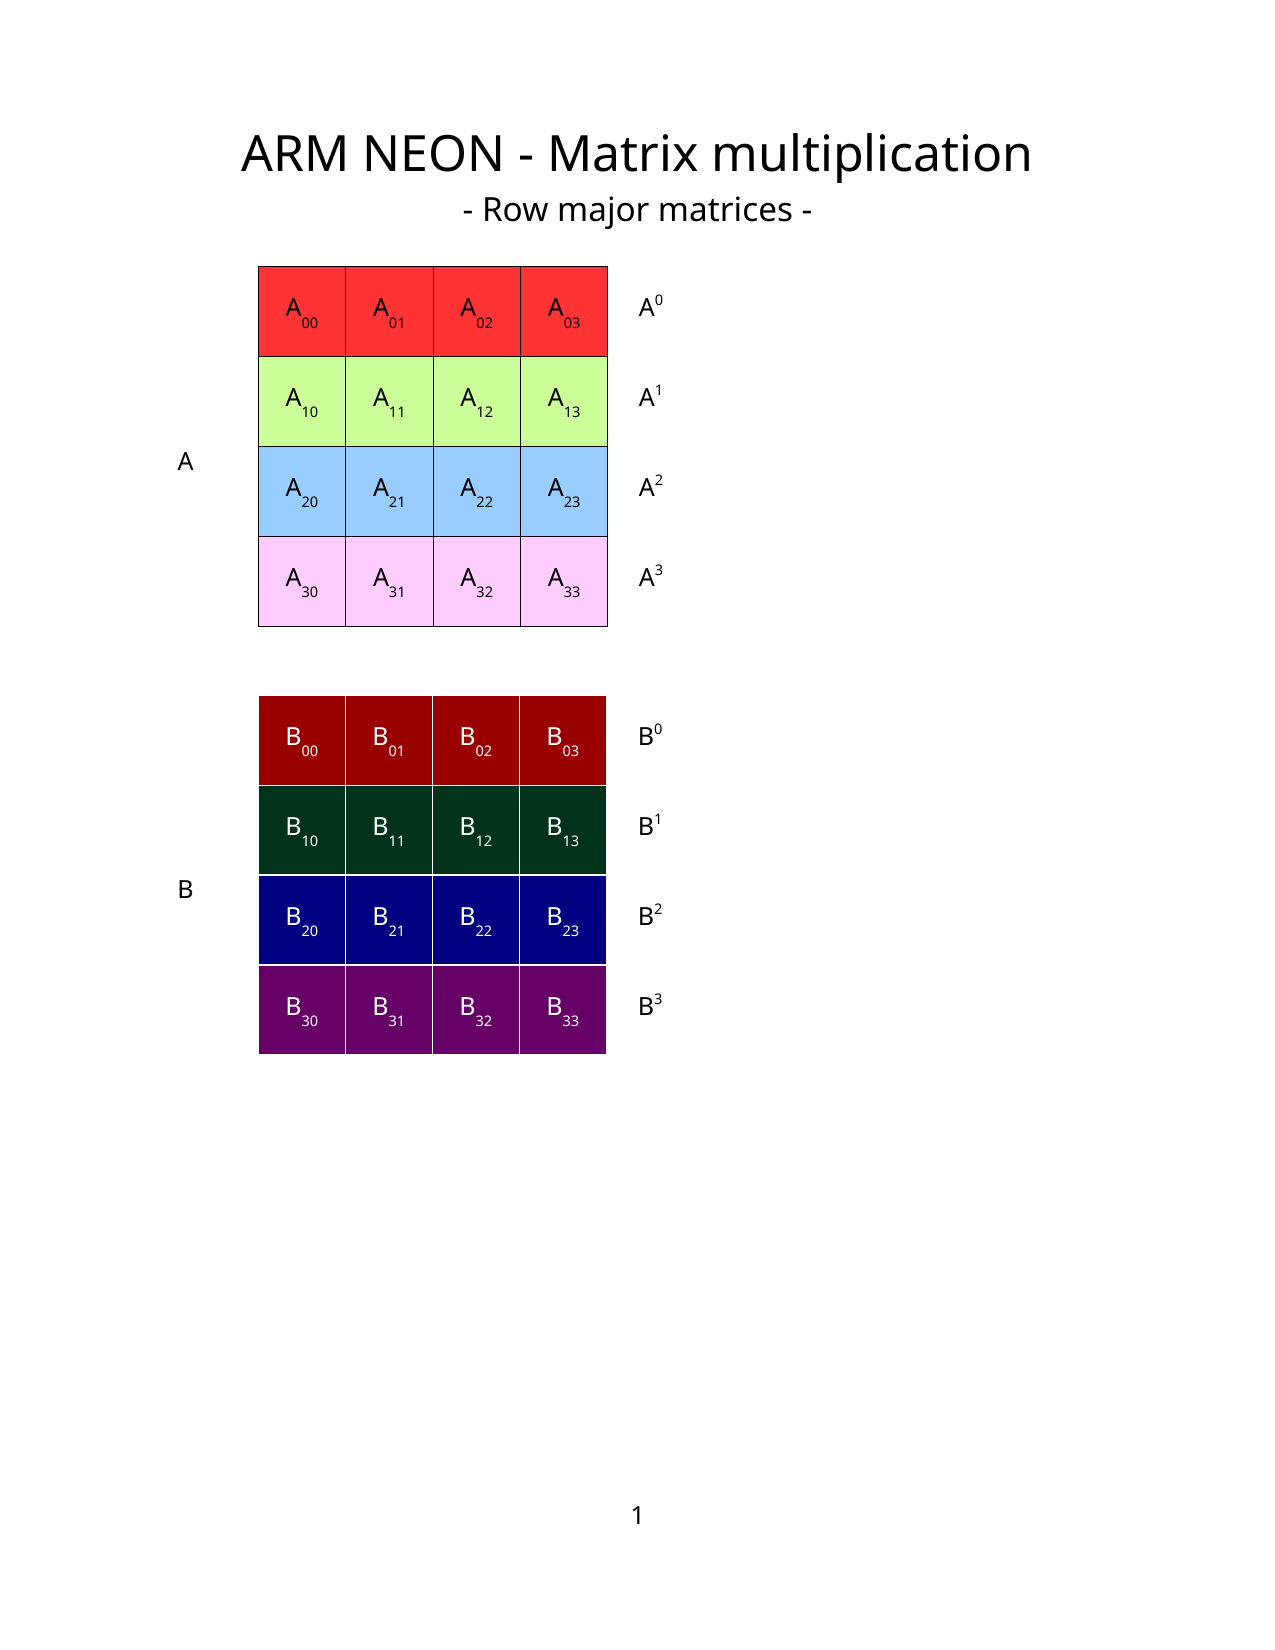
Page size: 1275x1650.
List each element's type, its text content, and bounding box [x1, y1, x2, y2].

table_cell B3 [606, 965, 694, 1054]
table_cell B33 [520, 966, 606, 1054]
table_cell B22 [433, 876, 519, 964]
table_cell B12 [433, 786, 519, 874]
table_cell B30 [259, 966, 345, 1054]
table_cell B32 [433, 966, 519, 1054]
table_cell A32 [434, 537, 520, 626]
table_cell A1 [608, 356, 694, 446]
table_cell B10 [259, 786, 345, 874]
table_header A0 [608, 266, 694, 356]
table_header A01 [346, 267, 433, 356]
table_cell B20 [259, 876, 345, 964]
table_cell A30 [259, 537, 345, 626]
table_header A03 [521, 267, 607, 356]
table_cell A13 [521, 357, 607, 446]
table_header B01 [346, 696, 432, 785]
table_cell B31 [346, 966, 432, 1054]
table_cell A2 [608, 446, 694, 536]
table_cell B11 [346, 786, 432, 874]
table_header B [118, 689, 252, 1089]
table_header B02 [433, 696, 519, 785]
table_header [252, 689, 765, 1089]
table_cell A3 [608, 536, 694, 626]
table_cell A20 [259, 447, 345, 536]
text - Row major matrices - [118, 186, 1157, 232]
table_header A00 [259, 267, 345, 356]
table_header B03 [520, 696, 606, 785]
table_header A [118, 260, 252, 660]
table_cell A11 [346, 357, 433, 446]
table_header B00 [259, 696, 345, 785]
table_cell A33 [521, 537, 607, 626]
table_header [252, 260, 763, 660]
table_cell A12 [434, 357, 520, 446]
table_cell B23 [520, 876, 606, 964]
table_cell A21 [346, 447, 433, 536]
text ARM NEON - Matrix multiplication [118, 118, 1157, 186]
table_header [765, 689, 1157, 1089]
table_cell A31 [346, 537, 433, 626]
table_header B0 [606, 695, 694, 785]
table_header [763, 260, 1157, 660]
table_cell A23 [521, 447, 607, 536]
table_header A02 [434, 267, 520, 356]
table_cell B1 [606, 785, 694, 874]
table_cell A22 [434, 447, 520, 536]
table_cell B13 [520, 786, 606, 874]
table_cell A10 [259, 357, 345, 446]
table_cell B21 [346, 876, 432, 964]
table_cell B2 [606, 875, 694, 964]
